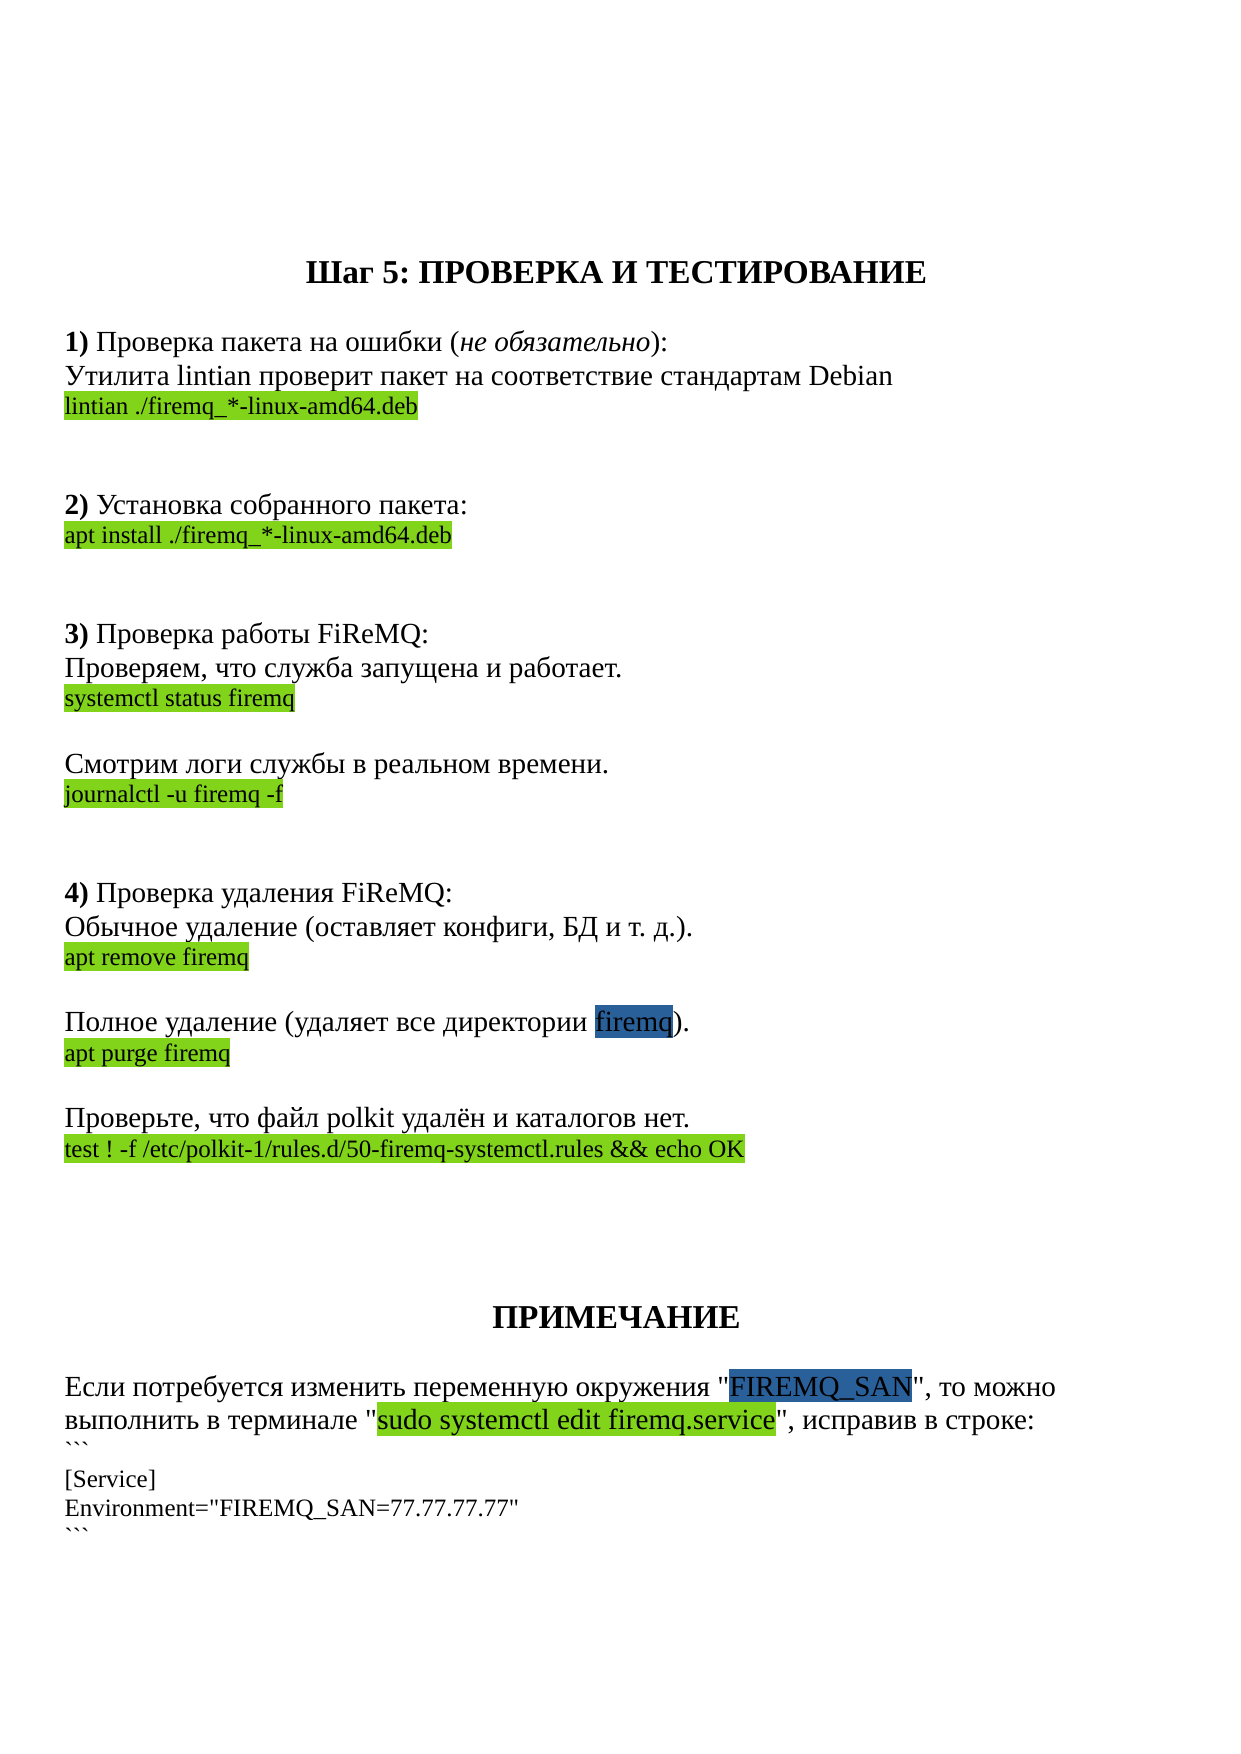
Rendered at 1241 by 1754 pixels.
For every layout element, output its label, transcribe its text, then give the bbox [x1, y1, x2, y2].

text Шаг 5: ПРОВЕРКА И ТЕСТИРОВАНИЕ [64, 252, 1168, 291]
text Смотрим логи службы в реальном времени. [64, 746, 1168, 779]
text ПРИМЕЧАНИЕ [64, 1297, 1168, 1335]
text ``` [64, 1436, 1168, 1464]
text apt remove firemq [64, 942, 1168, 971]
text Полное удаление (удаляет все директории firemq). [64, 1004, 1168, 1038]
text ``` [64, 1522, 1168, 1551]
text Environment="FIREMQ_SAN=77.77.77.77" [64, 1493, 1168, 1522]
text 2) Установка собранного пакета: [64, 487, 1168, 521]
text test ! -f /etc/polkit-1/rules.d/50-firemq-systemctl.rules && echo OK [64, 1134, 1168, 1163]
text journalctl -u firemq -f [64, 779, 1168, 808]
text lintian ./firemq_*-linux-amd64.deb [64, 391, 1168, 420]
text 4) Проверка удаления FiReMQ: [64, 875, 1168, 909]
text Утилита lintian проверит пакет на соответствие стандартам Debian [64, 358, 1168, 391]
text Проверьте, что файл polkit удалён и каталогов нет. [64, 1100, 1168, 1134]
text 3) Проверка работы FiReMQ: [64, 616, 1168, 650]
text Если потребуется изменить переменную окружения "FIREMQ_SAN", то можно выполнить в терминале "sudo systemctl edit firemq.service", исправив в строке: [64, 1369, 1168, 1436]
text apt purge firemq [64, 1038, 1168, 1067]
text 1) Проверка пакета на ошибки (не обязательно): [64, 324, 1168, 358]
text Проверяем, что служба запущена и работает. [64, 650, 1168, 683]
text [Service] [64, 1464, 1168, 1493]
text Обычное удаление (оставляет конфиги, БД и т. д.). [64, 909, 1168, 942]
text apt install ./firemq_*-linux-amd64.deb [64, 521, 1168, 549]
text systemctl status firemq [64, 683, 1168, 712]
